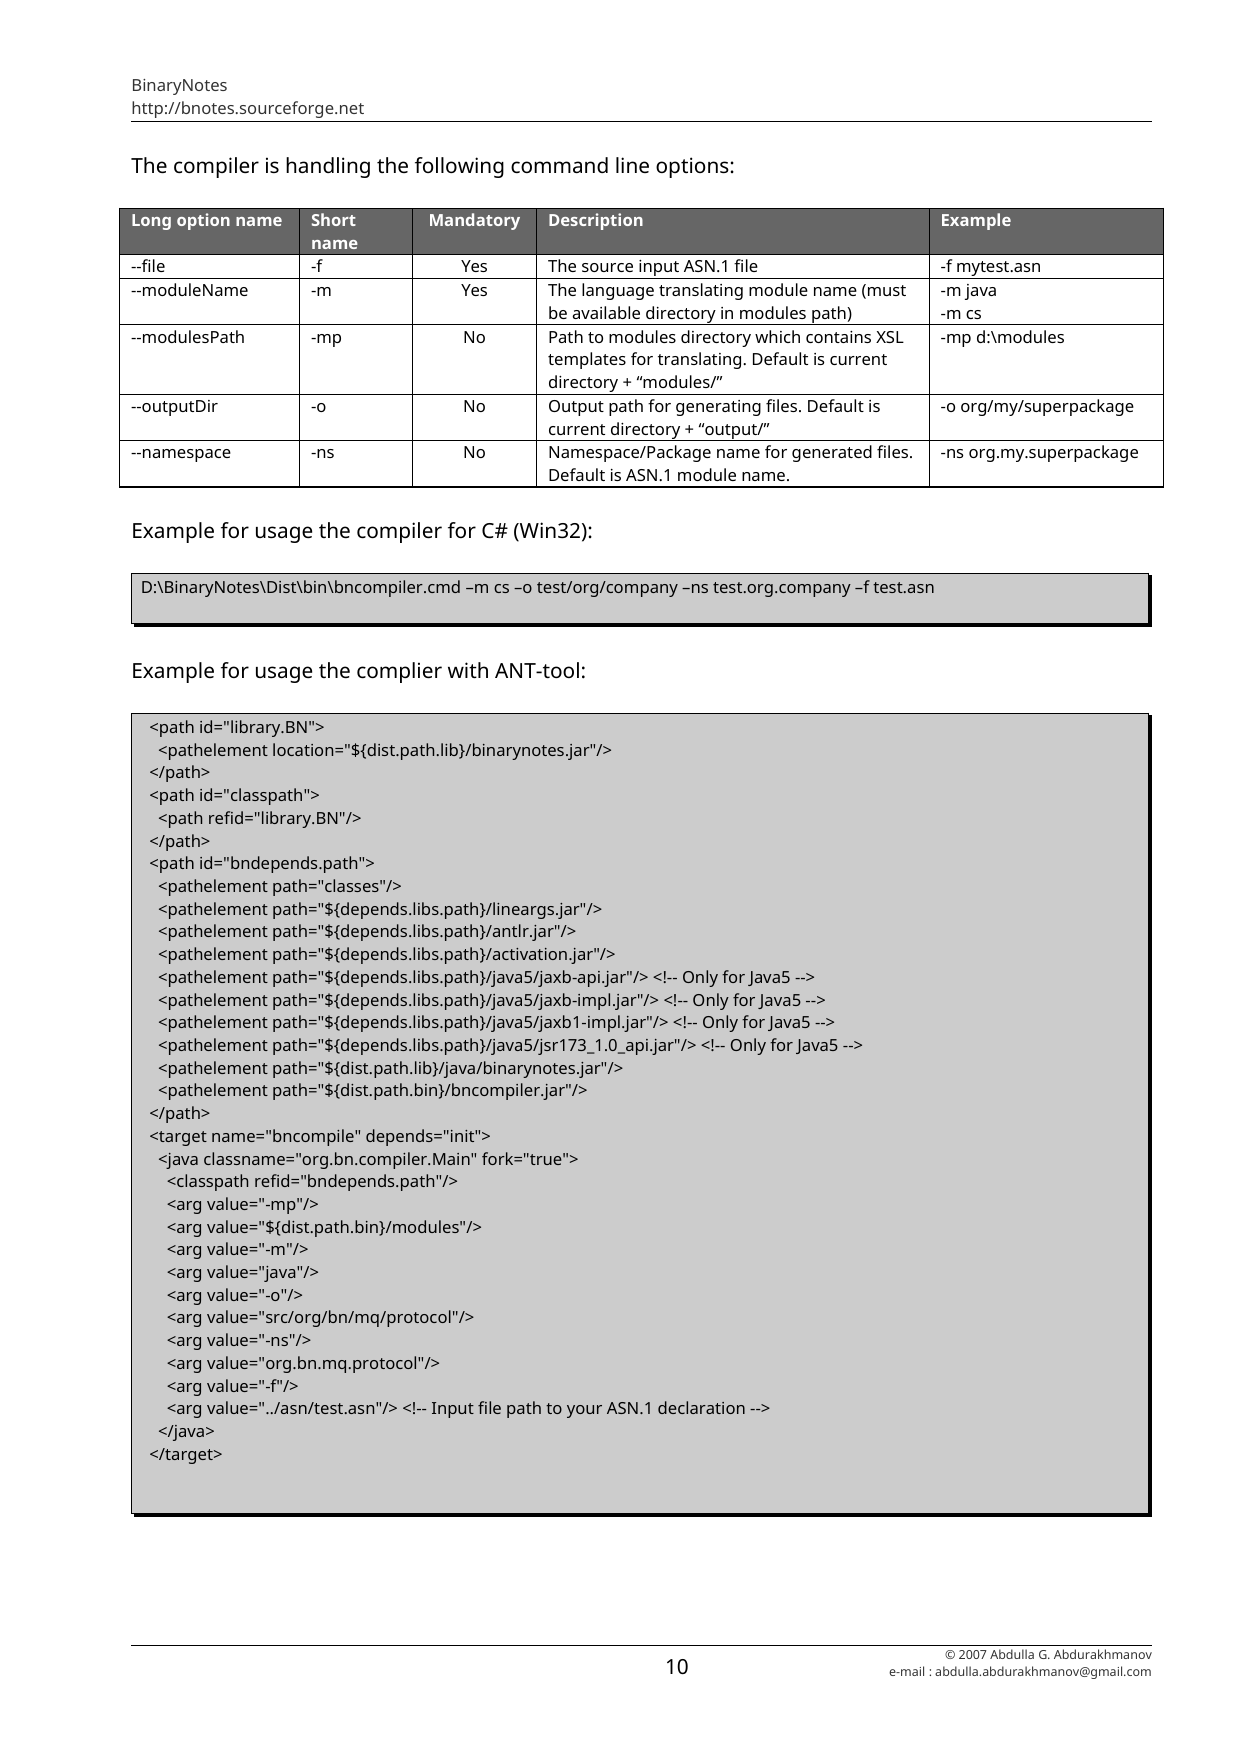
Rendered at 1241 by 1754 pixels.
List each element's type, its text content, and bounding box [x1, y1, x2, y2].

table_cell No [413, 395, 536, 440]
text Example for usage the complier with ANT-tool: [131, 656, 1152, 684]
table_cell Path to modules directory which contains XSL templates for translating. Default is current directory + “modules/” [537, 325, 929, 393]
table_cell -f [300, 255, 412, 278]
text <pathelement path="${depends.libs.path}/java5/jaxb1-impl.jar"/> <!-- Only for Java5 --> [132, 1008, 1148, 1031]
table_cell No [413, 325, 536, 393]
table_cell Namespace/Package name for generated files. Default is ASN.1 module name. [537, 441, 929, 486]
text <arg value="../asn/test.asn"/> <!-- Input file path to your ASN.1 declaration --> [132, 1394, 1148, 1417]
text </path> [132, 758, 1148, 781]
table_cell -mp d:\modules [930, 325, 1163, 393]
text </path> [132, 1099, 1148, 1121]
text <arg value="src/org/bn/mq/protocol"/> [132, 1303, 1148, 1326]
text <arg value="-f"/> [132, 1371, 1148, 1394]
table_cell --file [120, 255, 299, 278]
table_cell -f mytest.asn [930, 255, 1163, 278]
text <arg value="${dist.path.bin}/modules"/> [132, 1212, 1148, 1235]
text <pathelement path="${depends.libs.path}/java5/jaxb-api.jar"/> <!-- Only for Java5 --> [132, 962, 1148, 985]
table_cell --modulesPath [120, 325, 299, 393]
text <pathelement path="${dist.path.bin}/bncompiler.jar"/> [132, 1076, 1148, 1099]
text <java classname="org.bn.compiler.Main" fork="true"> [132, 1144, 1148, 1167]
table_cell -ns org.my.superpackage [930, 441, 1163, 486]
text <pathelement path="${depends.libs.path}/lineargs.jar"/> [132, 894, 1148, 917]
table_header Mandatory [413, 209, 536, 254]
table_cell -o [300, 395, 412, 440]
text </target> [132, 1439, 1148, 1462]
text <arg value="-o"/> [132, 1280, 1148, 1303]
text <classpath refid="bndepends.path"/> [132, 1167, 1148, 1189]
text <pathelement path="classes"/> [132, 872, 1148, 894]
text <arg value="-mp"/> [132, 1189, 1148, 1212]
table_cell No [413, 441, 536, 486]
table_cell --moduleName [120, 279, 299, 324]
table_cell --outputDir [120, 395, 299, 440]
text </path> [132, 826, 1148, 849]
text <arg value="java"/> [132, 1258, 1148, 1280]
table_cell -mp [300, 325, 412, 393]
text </java> [132, 1417, 1148, 1439]
text D:\BinaryNotes\Dist\bin\bncompiler.cmd –m cs –o test/org/company –ns test.org.company –f test.asn [132, 574, 1148, 595]
text The compiler is handling the following command line options: [131, 151, 1152, 179]
table_cell The language translating module name (must be available directory in modules path) [537, 279, 929, 324]
table_header Example [930, 209, 1163, 254]
table_cell Yes [413, 279, 536, 324]
table_cell Yes [413, 255, 536, 278]
table_header Description [537, 209, 929, 254]
table_cell --namespace [120, 441, 299, 486]
text <path id="library.BN"> [132, 714, 1148, 735]
text <pathelement path="${depends.libs.path}/java5/jaxb-impl.jar"/> <!-- Only for Java5 --> [132, 985, 1148, 1008]
text <path refid="library.BN"/> [132, 803, 1148, 826]
text <path id="classpath"> [132, 781, 1148, 803]
text <pathelement location="${dist.path.lib}/binarynotes.jar"/> [132, 735, 1148, 758]
table_cell -ns [300, 441, 412, 486]
table_header Long option name [120, 209, 299, 254]
text <pathelement path="${depends.libs.path}/antlr.jar"/> [132, 917, 1148, 940]
text Example for usage the compiler for C# (Win32): [131, 516, 1152, 544]
table_cell -m java -m cs [930, 279, 1163, 324]
text <path id="bndepends.path"> [132, 849, 1148, 872]
table_header Short name [300, 209, 412, 254]
text <arg value="-m"/> [132, 1235, 1148, 1258]
text <pathelement path="${dist.path.lib}/java/binarynotes.jar"/> [132, 1053, 1148, 1076]
table_cell The source input ASN.1 file [537, 255, 929, 278]
text <arg value="-ns"/> [132, 1326, 1148, 1348]
table_cell Output path for generating files. Default is current directory + “output/” [537, 395, 929, 440]
text <target name="bncompile" depends="init"> [132, 1121, 1148, 1144]
table_cell -m [300, 279, 412, 324]
text <pathelement path="${depends.libs.path}/activation.jar"/> [132, 940, 1148, 962]
text <pathelement path="${depends.libs.path}/java5/jsr173_1.0_api.jar"/> <!-- Only for Java5 --> [132, 1031, 1148, 1053]
table_cell -o org/my/superpackage [930, 395, 1163, 440]
text <arg value="org.bn.mq.protocol"/> [132, 1348, 1148, 1371]
